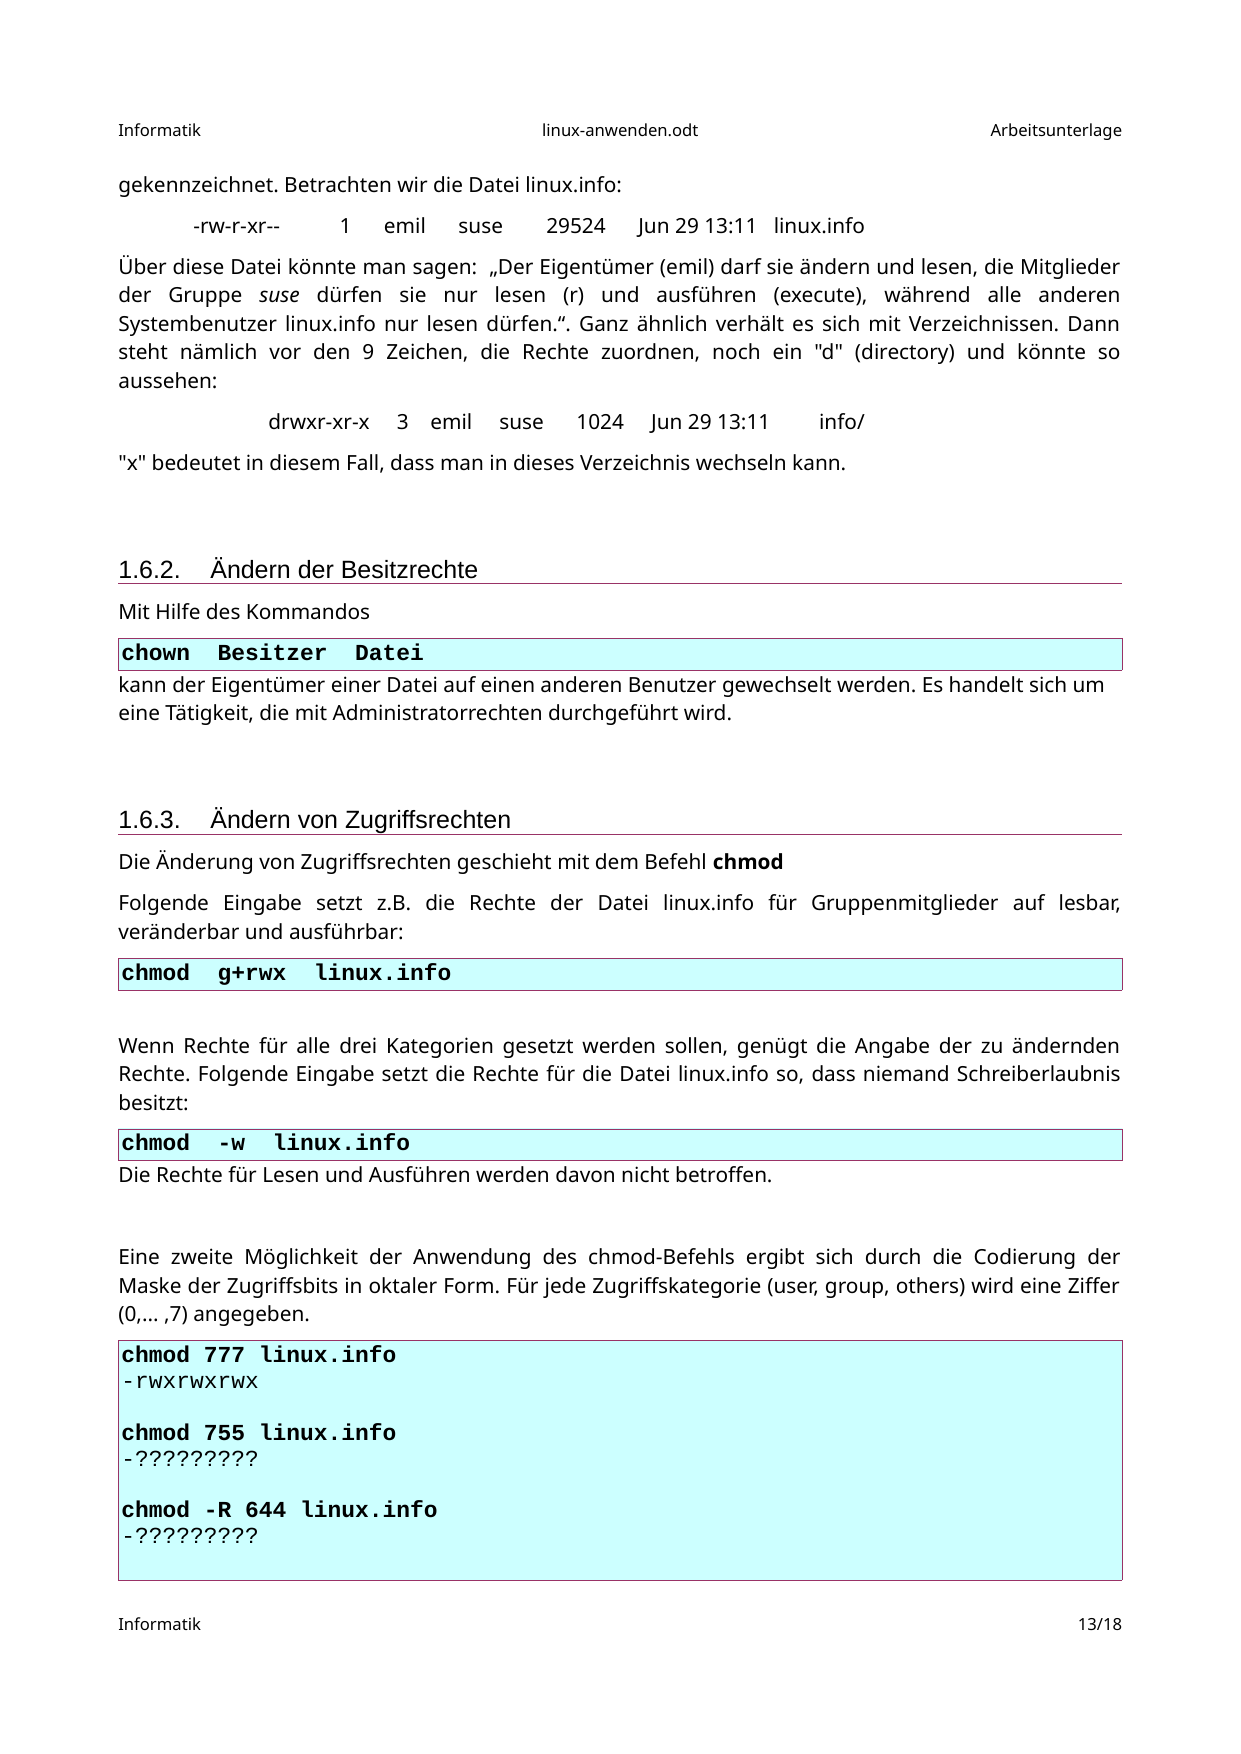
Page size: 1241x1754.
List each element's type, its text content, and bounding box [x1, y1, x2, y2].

text Mit Hilfe des Kommandos [118, 597, 1122, 625]
text -rw-r-xr-- 1 emil suse 29524 Jun 29 13:11 linux.info [118, 211, 1122, 240]
text "x" bedeutet in diesem Fall, dass man in dieses Verzeichnis wechseln kann. [118, 448, 1122, 476]
text chmod g+rwx linux.info [119, 959, 1122, 990]
text Die Rechte für Lesen und Ausführen werden davon nicht betroffen. [118, 1161, 1122, 1189]
subtitle Ändern von Zugriffsrechten [118, 805, 1122, 834]
text chmod 755 linux.info -????????? [119, 1418, 1122, 1470]
text chown Besitzer Datei [119, 639, 1122, 670]
text Über diese Datei könnte man sagen: „Der Eigentümer (emil) darf sie ändern und lesen, die Mitglieder der Gruppe suse dürfen sie nur lesen (r) und ausführen (execute), während alle anderen Systembenutzer linux.info nur lesen dürfen.“. Ganz ähnlich verhält es sich mit Verzeichnissen. Dann steht nämlich vor den 9 Zeichen, die Rechte zuordnen, noch ein "d" (directory) und könnte so aussehen: [118, 252, 1122, 394]
text Die Änderung von Zugriffsrechten geschieht mit dem Befehl chmod [118, 847, 1122, 876]
text Eine zweite Möglichkeit der Anwendung des chmod-Befehls ergibt sich durch die Codierung der Maske der Zugriffsbits in oktaler Form. Für jede Zugriffskategorie (user, group, others) wird eine Ziffer (0,... ,7) angegeben. [118, 1242, 1122, 1328]
text chmod 777 linux.info -rwxrwxrwx [119, 1341, 1122, 1392]
text drwxr-xr-x 3 emil suse 1024 Jun 29 13:11 info/ [118, 407, 1122, 435]
text Wenn Rechte für alle drei Kategorien gesetzt werden sollen, genügt die Angabe der zu ändernden Rechte. Folgende Eingabe setzt die Rechte für die Datei linux.info so, dass niemand Schreiberlaubnis besitzt: [118, 1031, 1122, 1116]
text chmod -w linux.info [119, 1130, 1122, 1160]
text chmod -R 644 linux.info -????????? [119, 1496, 1122, 1548]
text Folgende Eingabe setzt z.B. die Rechte der Datei linux.info für Gruppenmitglieder auf lesbar, veränderbar und ausführbar: [118, 888, 1122, 945]
text kann der Eigentümer einer Datei auf einen anderen Benutzer gewechselt werden. Es handelt sich um eine Tätigkeit, die mit Administratorrechten durchgeführt wird. [118, 671, 1122, 727]
text - gekennzeichnet. Betrachten wir die Datei linux.info: [118, 170, 1122, 199]
subtitle Ändern der Besitzrechte [118, 555, 1122, 583]
